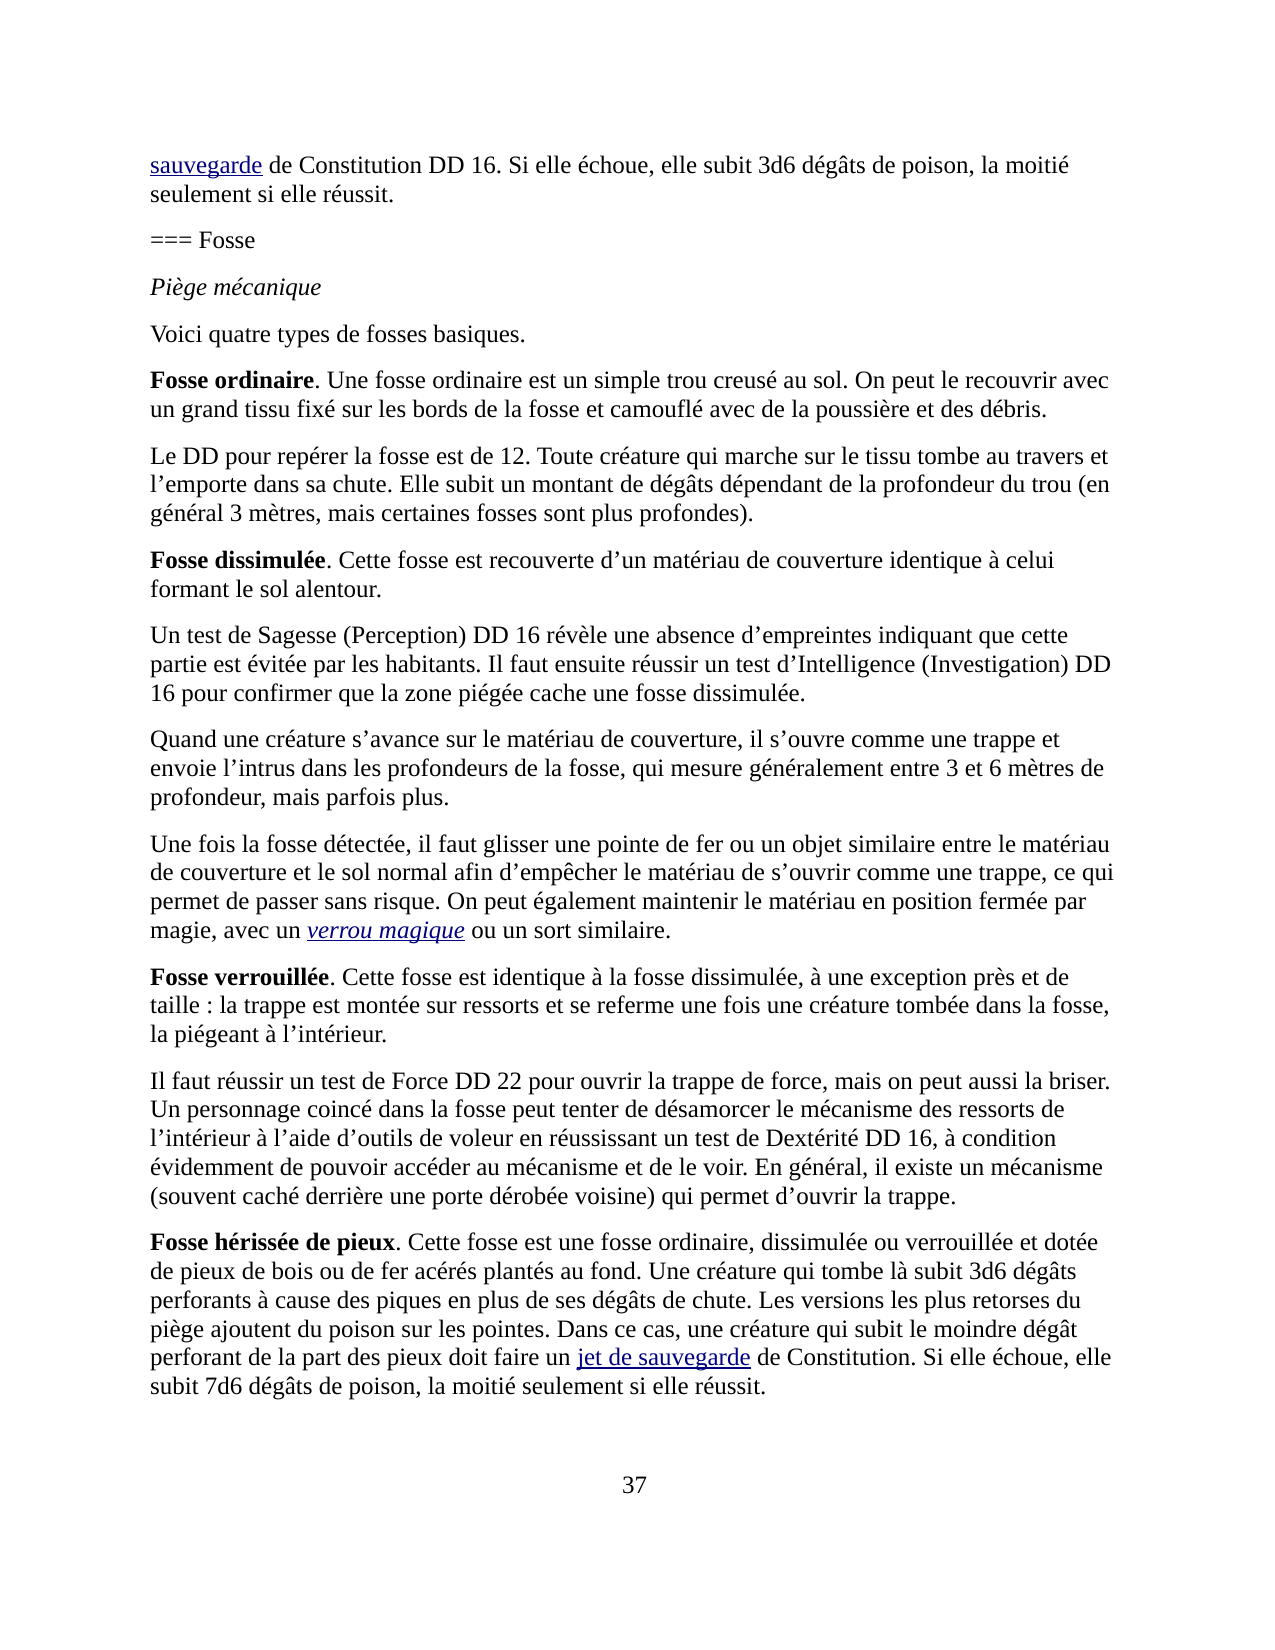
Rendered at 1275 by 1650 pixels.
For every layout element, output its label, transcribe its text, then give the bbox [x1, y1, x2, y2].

text Fosse ordinaire. Une fosse ordinaire est un simple trou creusé au sol. On peut le recouvrir avec un grand tissu fixé sur les bords de la fosse et camouflé avec de la poussière et des débris. [150, 365, 1125, 423]
text Fosse hérissée de pieux. Cette fosse est une fosse ordinaire, dissimulée ou verrouillée et dotée de pieux de bois ou de fer acérés plantés au fond. Une créature qui tombe là subit 3d6 dégâts perforants à cause des piques en plus de ses dégâts de chute. Les versions les plus retorses du piège ajoutent du poison sur les pointes. Dans ce cas, une créature qui subit le moindre dégât perforant de la part des pieux doit faire un jet de sauvegarde de Constitution. Si elle échoue, elle subit 7d6 dégâts de poison, la moitié seulement si elle réussit. [150, 1227, 1125, 1400]
text Quand une créature s’avance sur le matériau de couverture, il s’ouvre comme une trappe et envoie l’intrus dans les profondeurs de la fosse, qui mesure généralement entre 3 et 6 mètres de profondeur, mais parfois plus. [150, 724, 1125, 811]
text sauvegarde de Constitution DD 16. Si elle échoue, elle subit 3d6 dégâts de poison, la moitié seulement si elle réussit. [150, 150, 1125, 207]
text Un test de Sagesse (Perception) DD 16 révèle une absence d’empreintes indiquant que cette partie est évitée par les habitants. Il faut ensuite réussir un test d’Intelligence (Investigation) DD 16 pour confirmer que la zone piégée cache une fosse dissimulée. [150, 620, 1125, 707]
text === Fosse [150, 225, 1125, 254]
text Voici quatre types de fosses basiques. [150, 319, 1125, 347]
text Il faut réussir un test de Force DD 22 pour ouvrir la trappe de force, mais on peut aussi la briser. Un personnage coincé dans la fosse peut tenter de désamorcer le mécanisme des ressorts de l’intérieur à l’aide d’outils de voleur en réussissant un test de Dextérité DD 16, à condition évidemment de pouvoir accéder au mécanisme et de le voir. En général, il existe un mécanisme (souvent caché derrière une porte dérobée voisine) qui permet d’ouvrir la trappe. [150, 1066, 1125, 1209]
text Fosse dissimulée. Cette fosse est recouverte d’un matériau de couverture identique à celui formant le sol alentour. [150, 545, 1125, 602]
text Une fois la fosse détectée, il faut glisser une pointe de fer ou un objet similaire entre le matériau de couverture et le sol normal afin d’empêcher le matériau de s’ouvrir comme une trappe, ce qui permet de passer sans risque. On peut également maintenir le matériau en position fermée par magie, avec un verrou magique ou un sort similaire. [150, 829, 1125, 944]
text Fosse verrouillée. Cette fosse est identique à la fosse dissimulée, à une exception près et de taille : la trappe est montée sur ressorts et se referme une fois une créature tombée dans la fosse, la piégeant à l’intérieur. [150, 962, 1125, 1048]
text Le DD pour repérer la fosse est de 12. Toute créature qui marche sur le tissu tombe au travers et l’emporte dans sa chute. Elle subit un montant de dégâts dépendant de la profondeur du trou (en général 3 mètres, mais certaines fosses sont plus profondes). [150, 441, 1125, 527]
text Piège mécanique [150, 272, 1125, 301]
